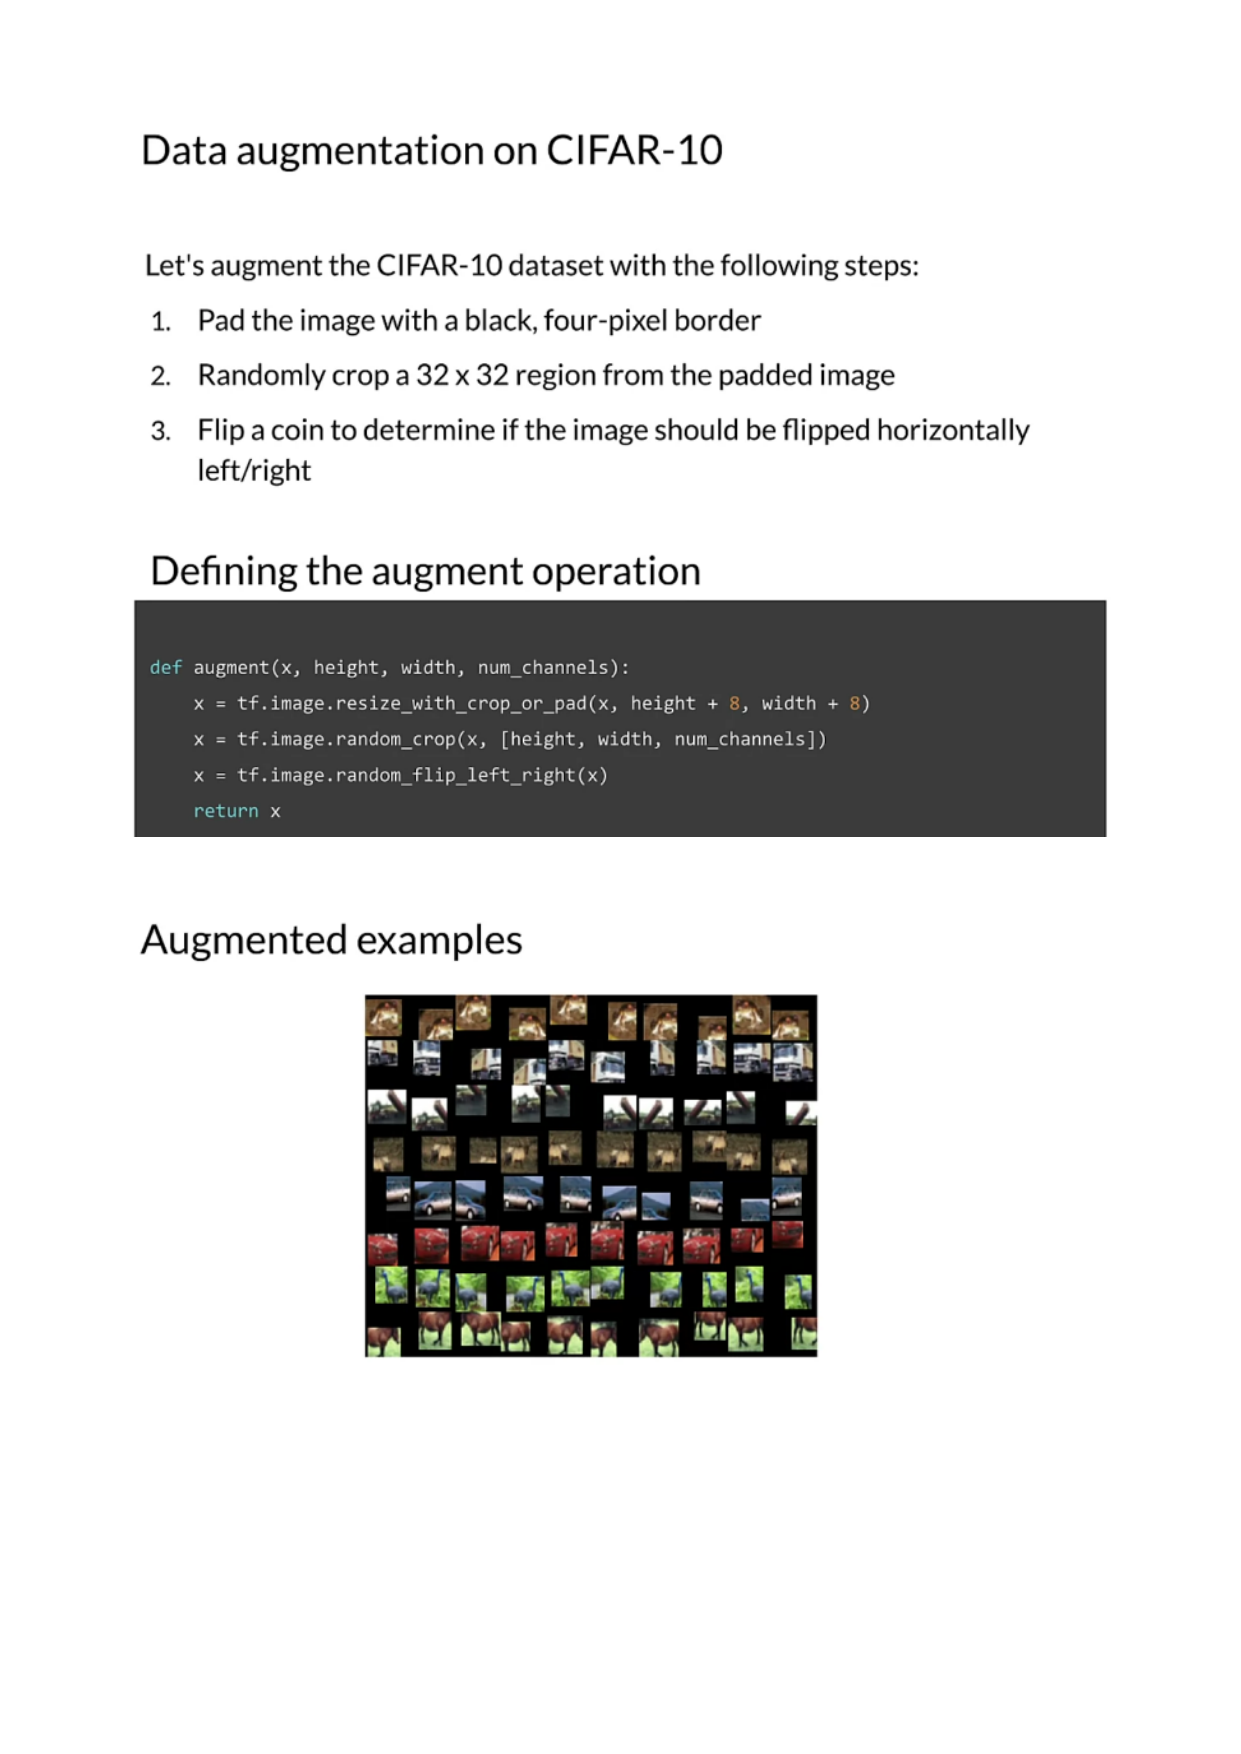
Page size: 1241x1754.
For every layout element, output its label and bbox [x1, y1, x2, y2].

picture [118, 914, 1123, 1365]
picture [118, 118, 1123, 500]
picture [118, 542, 1123, 837]
